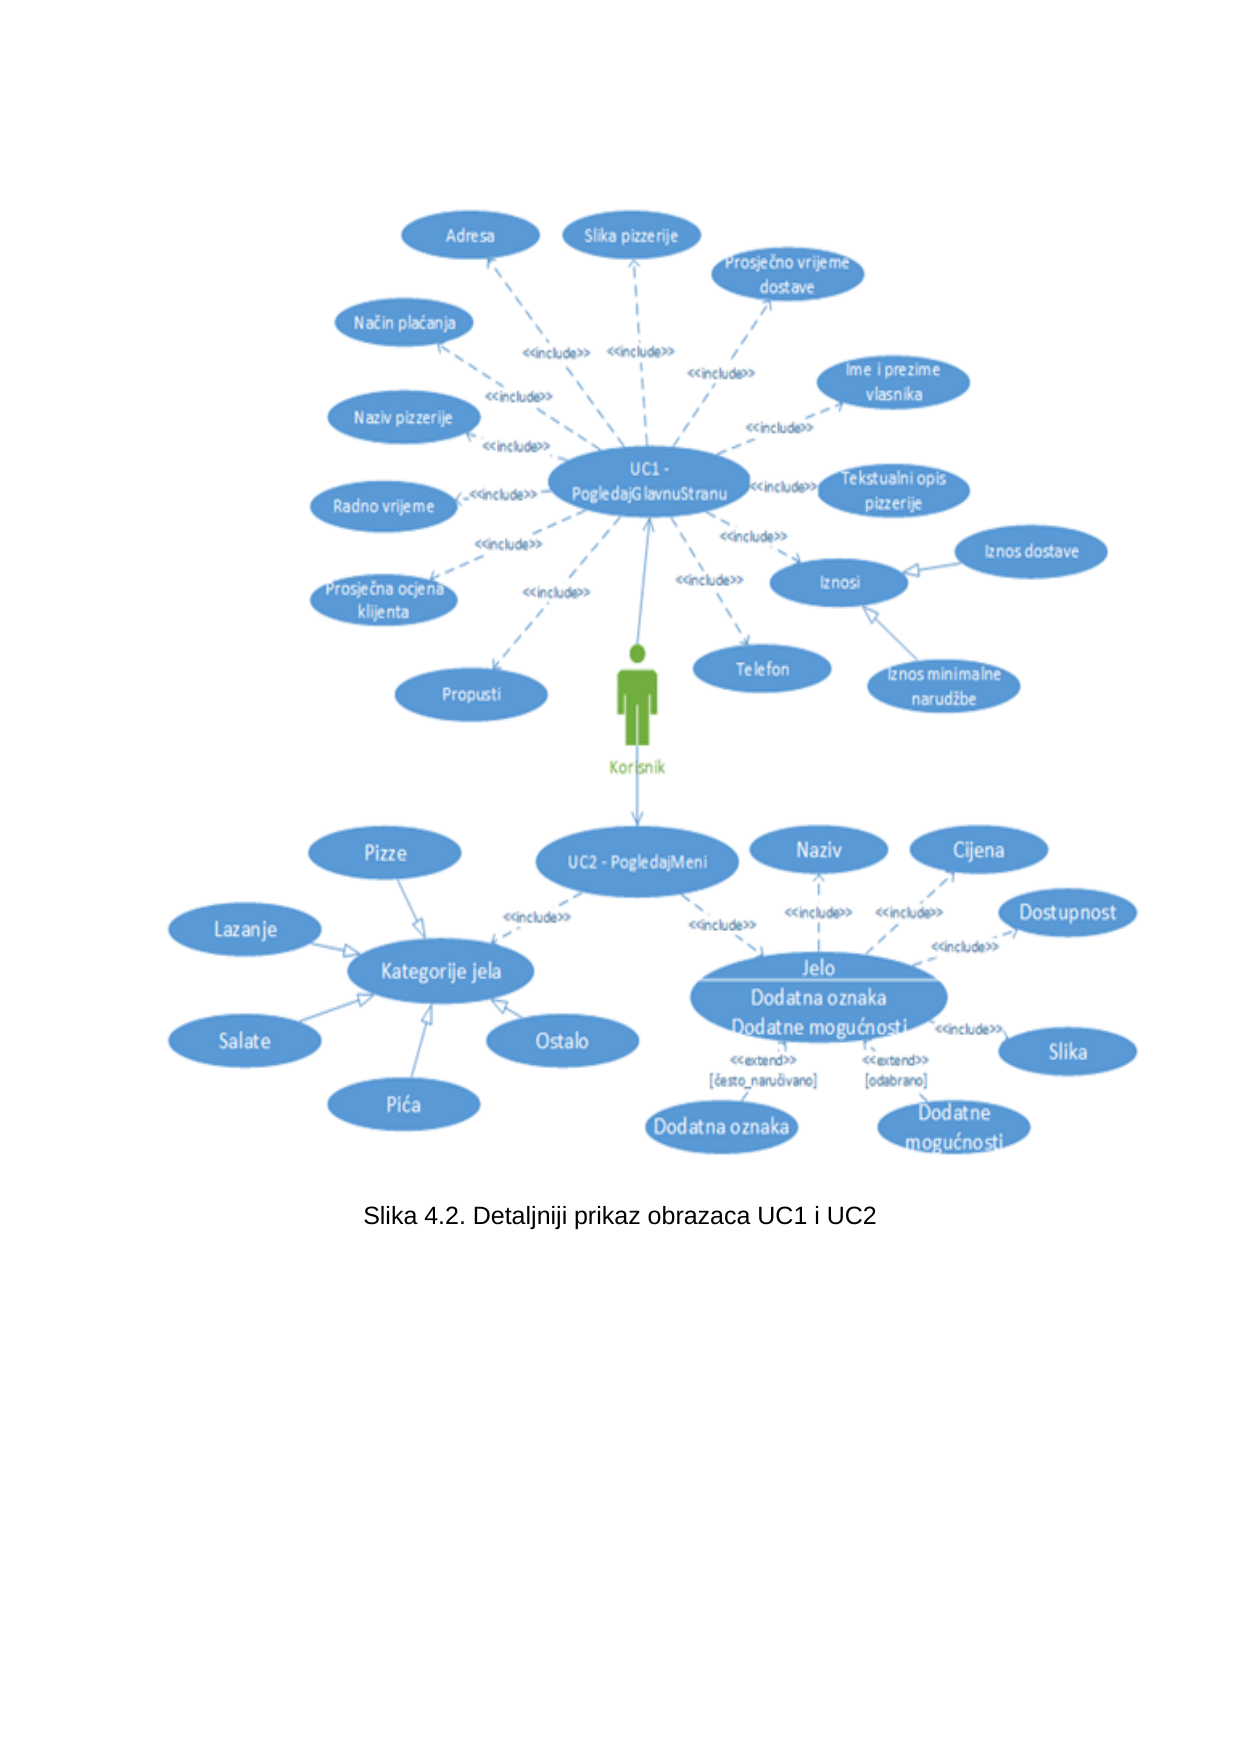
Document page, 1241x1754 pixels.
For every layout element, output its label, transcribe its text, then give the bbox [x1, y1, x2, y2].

picture [166, 208, 1140, 1170]
text Slika 4.2. Detaljniji prikaz obrazaca UC1 i UC2 [148, 1202, 1093, 1230]
